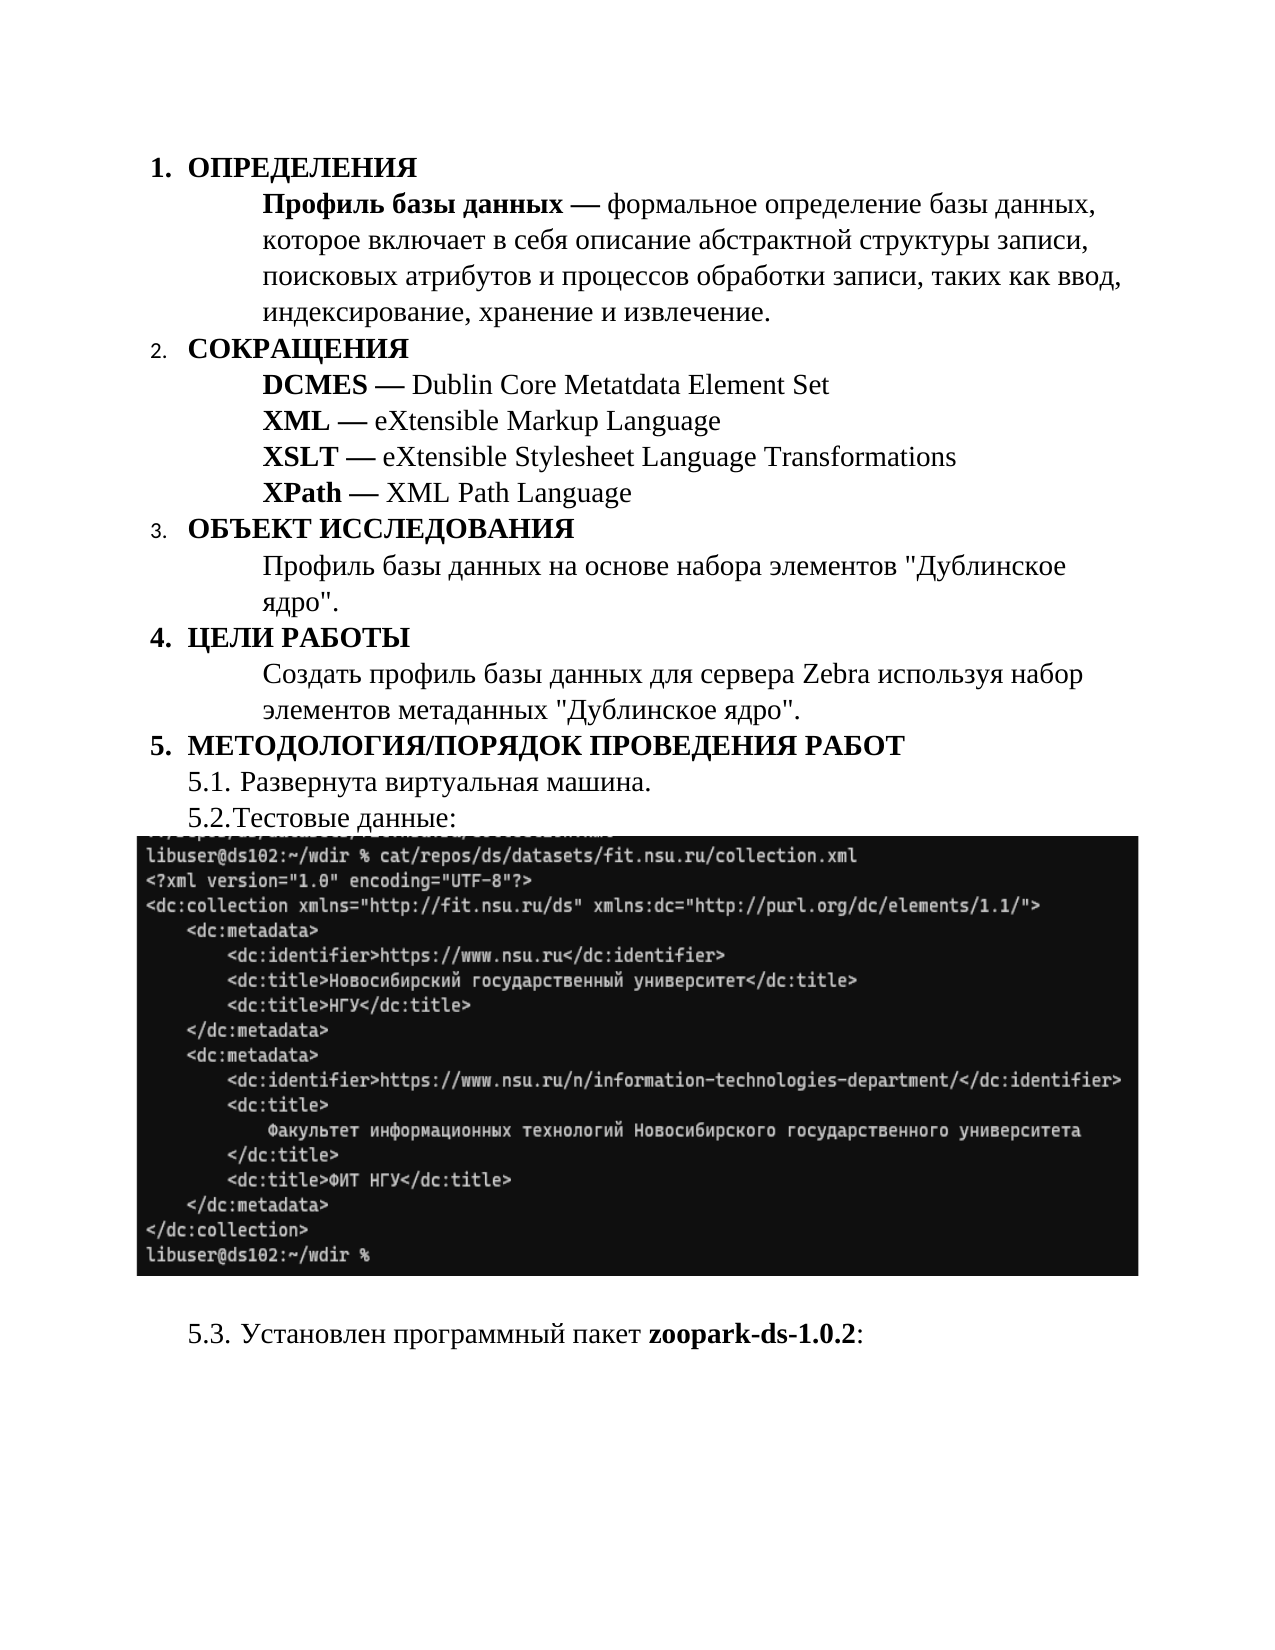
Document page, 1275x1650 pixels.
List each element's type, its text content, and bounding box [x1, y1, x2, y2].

list Создать профиль базы данных для сервера Zebra используя набор элементов метаданных "Дублинское ядро". [262, 656, 1125, 726]
list Профиль базы данных на основе набора элементов "Дублинское ядро". [262, 548, 1125, 617]
list ЦЕЛИ РАБОТЫ [150, 620, 1125, 653]
list Тестовые данные: [187, 801, 1125, 834]
list XPath — XML Path Language [262, 475, 1125, 509]
list XSLT — eXtensible Stylesheet Language Transformations [262, 439, 1125, 473]
list XML — eXtensible Markup Language [262, 403, 1125, 437]
list ОБЪЕКТ ИССЛЕДОВАНИЯ [150, 511, 1125, 545]
list МЕТОДОЛОГИЯ/ПОРЯДОК ПРОВЕДЕНИЯ РАБОТ [150, 728, 1125, 762]
picture [136, 836, 1139, 1276]
list СОКРАЩЕНИЯ [150, 331, 1125, 364]
list Развернута виртуальная машина. [187, 764, 1125, 798]
list Установлен программный пакет zoopark-ds-1.0.2: [187, 1317, 1125, 1350]
list DCMES — Dublin Core Metatdata Element Set [262, 367, 1125, 400]
list Профиль базы данных — формальное определение базы данных, которое включает в себя описание абстрактной структуры записи, поисковых атрибутов и процессов обработки записи, таких как ввод, индексирование, хранение и извлечение. [262, 186, 1125, 328]
list ОПРЕДЕЛЕНИЯ [150, 150, 1125, 183]
